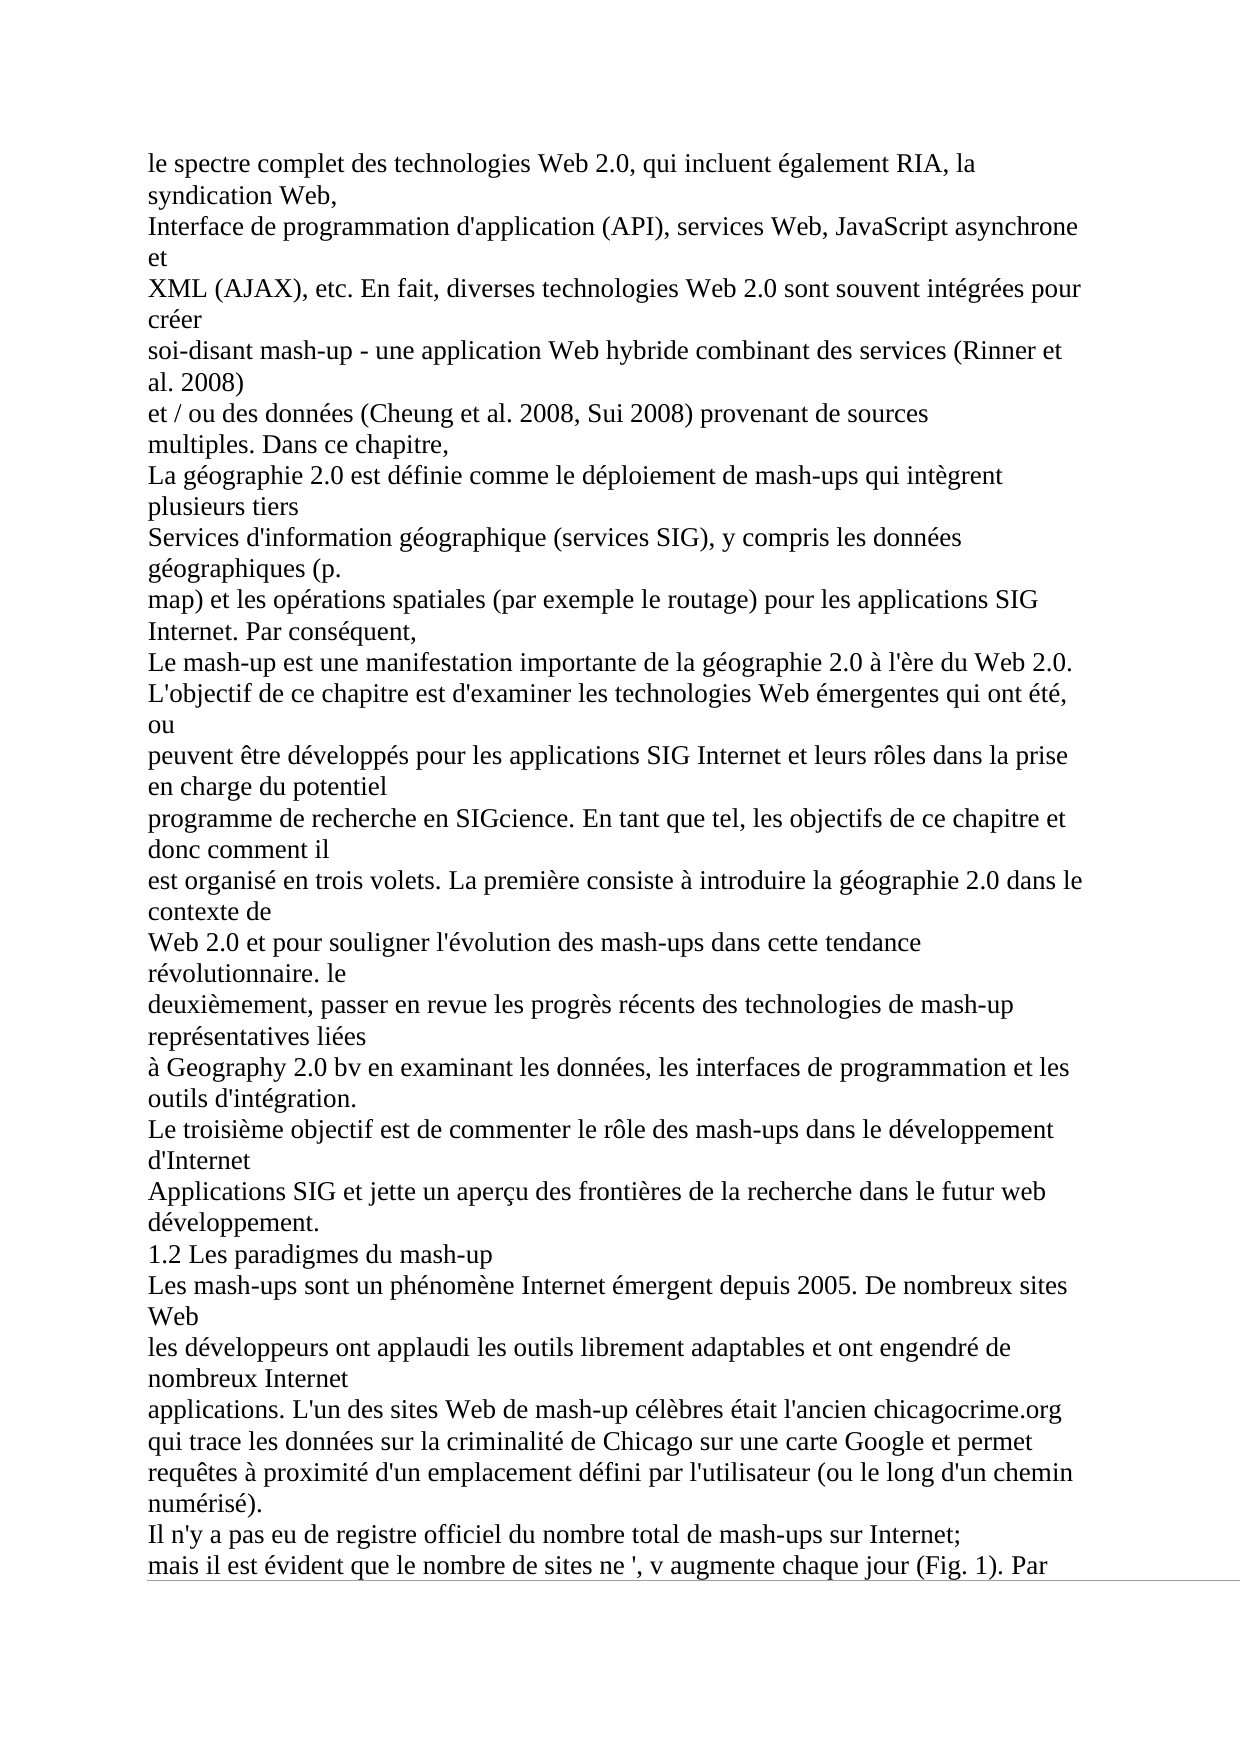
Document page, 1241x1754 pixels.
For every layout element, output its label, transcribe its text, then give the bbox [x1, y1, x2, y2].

text L'objectif de ce chapitre est d'examiner les technologies Web émergentes qui ont été, ou [148, 677, 1093, 739]
text mais il est évident que le nombre de sites ne ', v augmente chaque jour (Fig. 1). Par [148, 1549, 1093, 1580]
text le spectre complet des technologies Web 2.0, qui incluent également RIA, la syndication Web, [148, 148, 1093, 210]
text peuvent être développés pour les applications SIG Internet et leurs rôles dans la prise en charge du potentiel [148, 739, 1093, 802]
text est organisé en trois volets. La première consiste à introduire la géographie 2.0 dans le contexte de [148, 864, 1093, 926]
text requêtes à proximité d'un emplacement défini par l'utilisateur (ou le long d'un chemin numérisé). [148, 1456, 1093, 1518]
text Le mash-up est une manifestation importante de la géographie 2.0 à l'ère du Web 2.0. [148, 646, 1093, 677]
text 1.2 Les paradigmes du mash-up [148, 1238, 1093, 1269]
text Le troisième objectif est de commenter le rôle des mash-ups dans le développement d'Internet [148, 1113, 1093, 1175]
text Web 2.0 et pour souligner l'évolution des mash-ups dans cette tendance révolutionnaire. le [148, 926, 1093, 988]
text Services d'information géographique (services SIG), y compris les données géographiques (p. [148, 521, 1093, 584]
text qui trace les données sur la criminalité de Chicago sur une carte Google et permet [148, 1424, 1093, 1456]
text Les mash-ups sont un phénomène Internet émergent depuis 2005. De nombreux sites Web [148, 1269, 1093, 1331]
text Il n'y a pas eu de registre officiel du nombre total de mash-ups sur Internet; [148, 1518, 1093, 1549]
text programme de recherche en SIGcience. En tant que tel, les objectifs de ce chapitre et donc comment il [148, 802, 1093, 864]
text les développeurs ont applaudi les outils librement adaptables et ont engendré de nombreux Internet [148, 1331, 1093, 1393]
text XML (AJAX), etc. En fait, diverses technologies Web 2.0 sont souvent intégrées pour créer [148, 272, 1093, 334]
text Applications SIG et jette un aperçu des frontières de la recherche dans le futur web [148, 1175, 1093, 1207]
text La géographie 2.0 est définie comme le déploiement de mash-ups qui intègrent plusieurs tiers [148, 459, 1093, 521]
text Interface de programmation d'application (API), services Web, JavaScript asynchrone et [148, 210, 1093, 272]
text et / ou des données (Cheung et al. 2008, Sui 2008) provenant de sources multiples. Dans ce chapitre, [148, 397, 1093, 459]
text à Geography 2.0 bv en examinant les données, les interfaces de programmation et les outils d'intégration. [148, 1051, 1093, 1113]
text développement. [148, 1207, 1093, 1238]
text deuxièmement, passer en revue les progrès récents des technologies de mash-up représentatives liées [148, 988, 1093, 1051]
text applications. L'un des sites Web de mash-up célèbres était l'ancien chicagocrime.org [148, 1393, 1093, 1424]
text map) et les opérations spatiales (par exemple le routage) pour les applications SIG Internet. Par conséquent, [148, 584, 1093, 646]
text soi-disant mash-up - une application Web hybride combinant des services (Rinner et al. 2008) [148, 334, 1093, 397]
